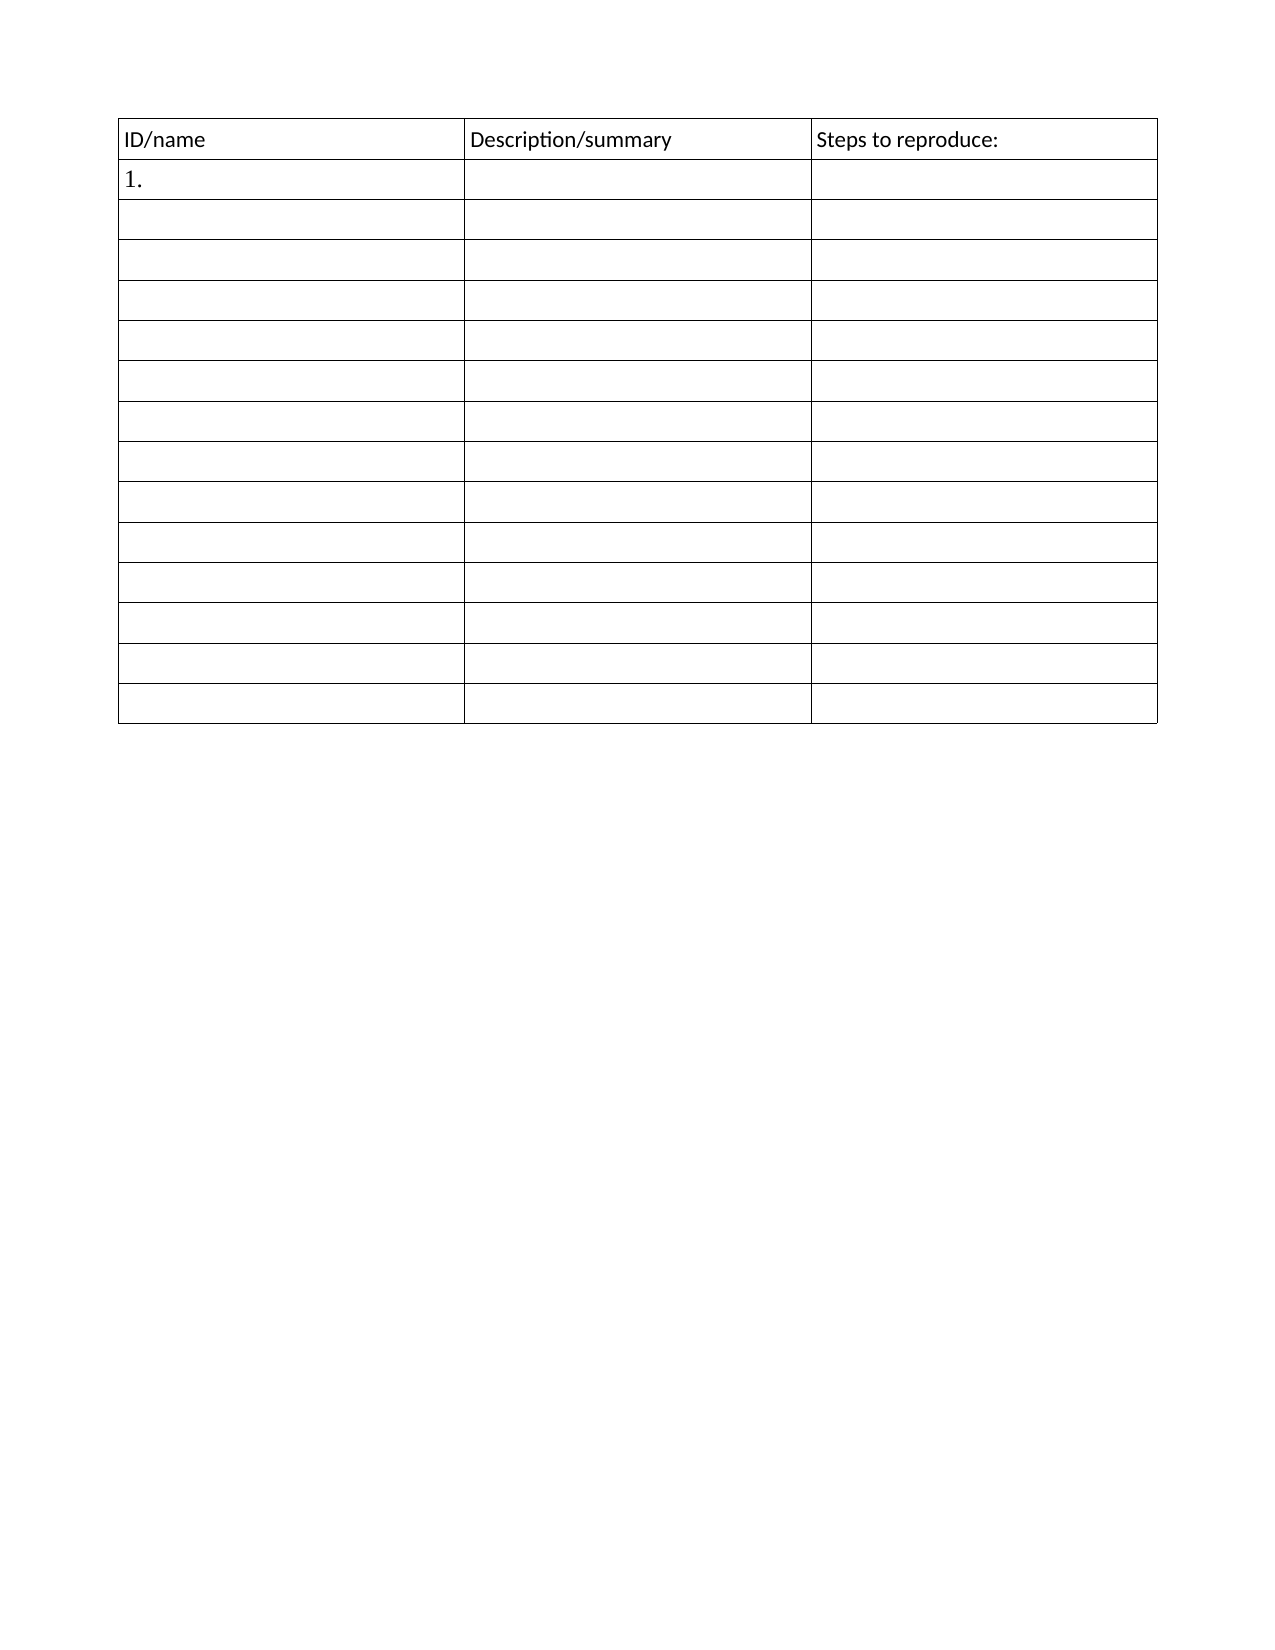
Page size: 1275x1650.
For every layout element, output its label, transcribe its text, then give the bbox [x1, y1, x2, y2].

table_cell [119, 321, 464, 360]
table_header Steps to reproduce: [812, 119, 1157, 159]
table_cell [119, 402, 464, 441]
table_cell [119, 200, 464, 239]
table_cell [812, 644, 1157, 683]
table_cell [465, 160, 811, 199]
table_cell [465, 523, 811, 562]
table_cell [812, 402, 1157, 441]
table_cell [465, 402, 811, 441]
table_cell [119, 523, 464, 562]
table_cell [119, 442, 464, 481]
table_cell [812, 240, 1157, 280]
table_cell [119, 603, 464, 642]
table_cell [465, 684, 811, 723]
table_cell [119, 240, 464, 280]
table_cell [812, 684, 1157, 723]
table_cell [812, 281, 1157, 320]
table_cell 1. [119, 160, 464, 199]
table_cell [119, 482, 464, 522]
table_cell [812, 321, 1157, 360]
table_cell [812, 160, 1157, 199]
table_cell [465, 361, 811, 401]
table_cell [465, 321, 811, 360]
table_cell [465, 281, 811, 320]
table_cell [465, 240, 811, 280]
table_cell [812, 361, 1157, 401]
table_cell [812, 442, 1157, 481]
table_cell [465, 603, 811, 642]
table_cell [119, 361, 464, 401]
table_header ID/name [119, 119, 464, 159]
table_cell [119, 684, 464, 723]
table_cell [812, 603, 1157, 642]
table_cell [465, 644, 811, 683]
table_cell [119, 563, 464, 602]
table_cell [465, 200, 811, 239]
table_cell [119, 644, 464, 683]
table_cell [465, 442, 811, 481]
table_cell [812, 200, 1157, 239]
table_cell [812, 523, 1157, 562]
table_cell [465, 563, 811, 602]
table_cell [465, 482, 811, 522]
table_cell [812, 482, 1157, 522]
table_header Description/summary [465, 119, 811, 159]
table_cell [119, 281, 464, 320]
table_cell [812, 563, 1157, 602]
